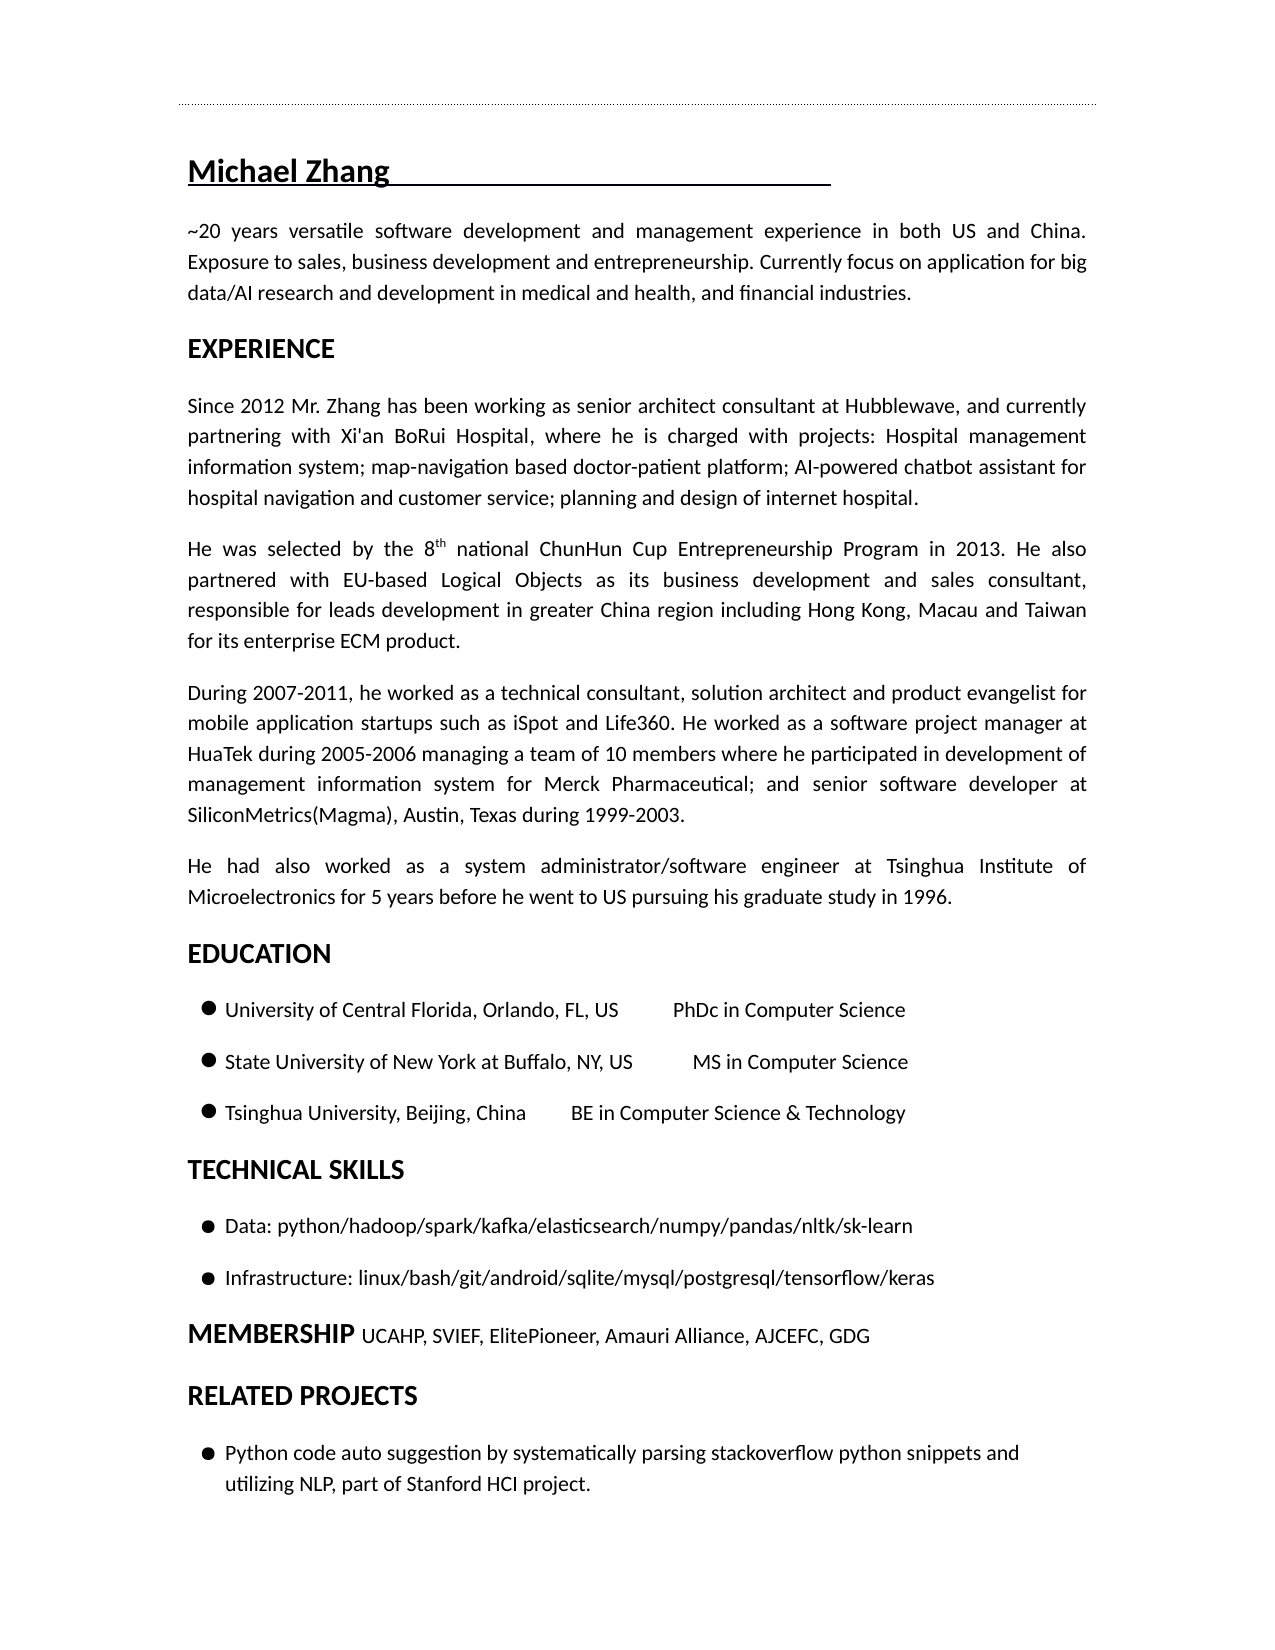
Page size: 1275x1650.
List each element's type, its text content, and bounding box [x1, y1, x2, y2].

list State University of New York at Buffalo, NY, US MS in Computer Science [199, 1048, 1087, 1075]
list Tsinghua University, Beijing, China BE in Computer Science & Technology [199, 1099, 1087, 1126]
text He had also worked as a system administrator/software engineer at Tsinghua Institute of Microelectronics for 5 years before he went to US pursuing his graduate study in 1996. [187, 853, 1087, 910]
text MEMBERSHIP UCAHP, SVIEF, ElitePioneer, Amauri Alliance, AJCEFC, GDG [187, 1316, 1087, 1351]
text EXPERIENCE [187, 330, 1087, 366]
text ~20 years versatile software development and management experience in both US and China. Exposure to sales, business development and entrepreneurship. Currently focus on application for big data/AI research and development in medical and health, and financial industries. [187, 218, 1087, 306]
text Michael Zhang [187, 150, 1087, 191]
text Since 2012 Mr. Zhang has been working as senior architect consultant at Hubblewave, and currently partnering with Xi'an BoRui Hospital, where he is charged with projects: Hospital management information system; map-navigation based doctor-patient platform; AI-powered chatbot assistant for hospital navigation and customer service; planning and design of internet hospital. [187, 392, 1087, 511]
text EDUCATION [187, 935, 1087, 970]
list University of Central Florida, Orlando, FL, US PhDc in Computer Science [199, 997, 1087, 1023]
text During 2007-2011, he worked as a technical consultant, solution architect and product evangelist for mobile application startups such as iSpot and Life360. He worked as a software project manager at HuaTek during 2005-2006 managing a team of 10 members where he participated in development of management information system for Merck Pharmaceutical; and senior software developer at SiliconMetrics(Magma), Austin, Texas during 1999-2003. [187, 679, 1087, 828]
text TECHNICAL SKILLS [187, 1151, 1087, 1187]
list Python code auto suggestion by systematically parsing stackoverflow python snippets and utilizing NLP, part of Stanford HCI project. [199, 1439, 1087, 1496]
text He was selected by the 8th national ChunHun Cup Entrepreneurship Program in 2013. He also partnered with EU-based Logical Objects as its business development and sales consultant, responsible for leads development in greater China region including Hong Kong, Macau and Taiwan for its enterprise ECM product. [187, 535, 1087, 654]
list Data: python/hadoop/spark/kafka/elasticsearch/numpy/pandas/nltk/sk-learn [199, 1213, 1087, 1239]
list Infrastructure: linux/bash/git/android/sqlite/mysql/postgresql/tensorflow/keras [199, 1264, 1087, 1291]
text RELATED PROJECTS [187, 1377, 1087, 1413]
